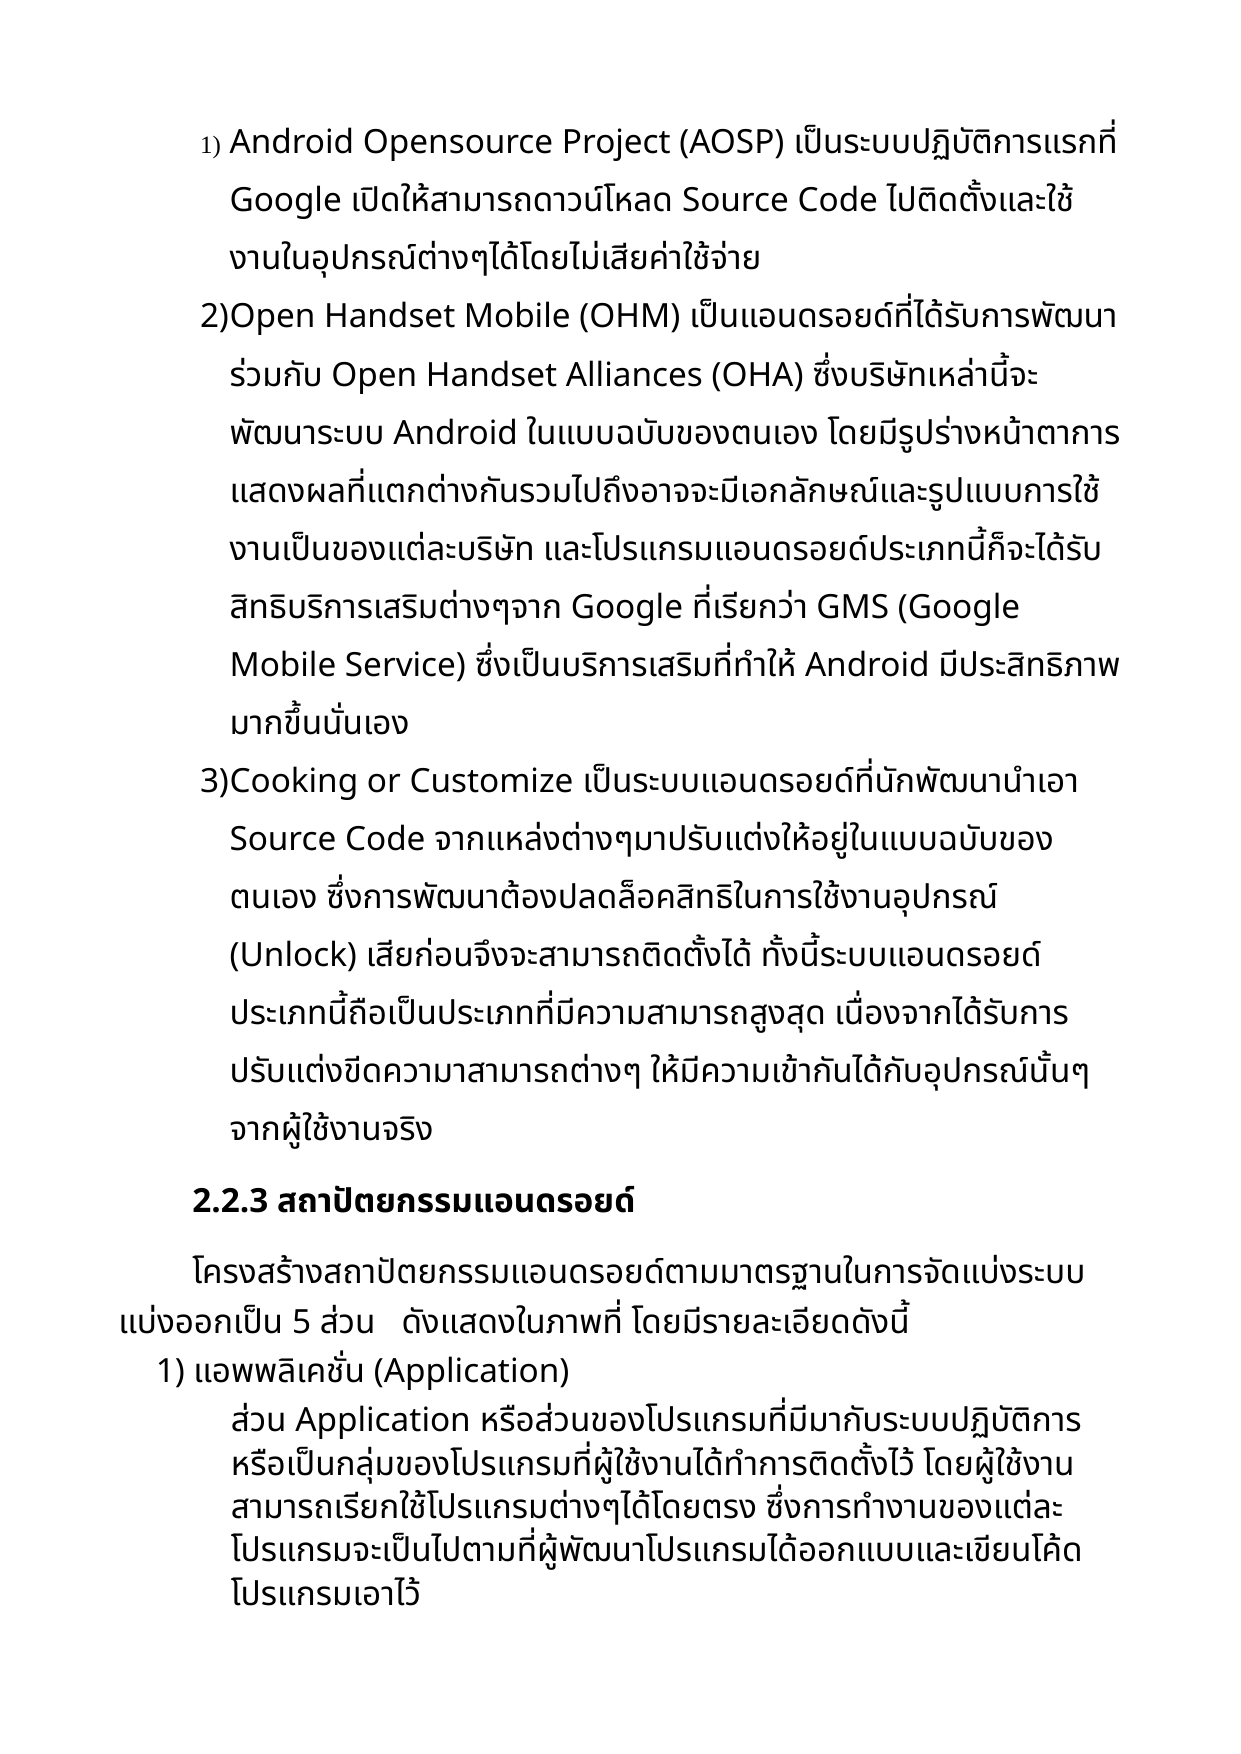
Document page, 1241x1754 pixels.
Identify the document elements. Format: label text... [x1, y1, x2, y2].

text โครงสร้างสถาปัตยกรรมแอนดรอยด์ตามมาตรฐานในการจัดแบ่งระบบแบ่งออกเป็น 5 ส่วน ดังแสดงในภาพที่ โดยมีรายละเอียดดังนี้ [118, 1248, 1122, 1347]
list Android Opensource Project (AOSP) เป็นระบบปฏิบัติการแรกที่ Google เปิดให้สามารถดาวน์โหลด Source Code ไปติดตั้งและใช้งานในอุปกรณ์ต่างๆได้โดยไม่เสียค่าใช้จ่าย [200, 118, 1122, 285]
list แอพพลิเคชั่น (Application) [156, 1347, 1122, 1396]
text 2.2.3 สถาปัตยกรรมแอนดรอยด์ [118, 1177, 1122, 1226]
list Cooking or Customize เป็นระบบแอนดรอยด์ที่นักพัฒนานำเอา Source Code จากแหล่งต่างๆมาปรับแต่งให้อยู่ในแบบฉบับของตนเอง ซึ่งการพัฒนาต้องปลดล็อคสิทธิในการใช้งานอุปกรณ์ (Unlock) เสียก่อนจึงจะสามารถติดตั้งได้ ทั้งนี้ระบบแอนดรอยด์ประเภทนี้ถือเป็นประเภทที่มีความสามารถสูงสุด เนื่องจากได้รับการปรับแต่งขีดความาสามารถต่างๆ ให้มีความเข้ากันได้กับอุปกรณ์นั้นๆ จากผู้ใช้งานจริง [200, 757, 1122, 1155]
list ส่วน Application หรือส่วนของโปรแกรมที่มีมากับระบบปฏิบัติการ หรือเป็นกลุ่มของโปรแกรมที่ผู้ใช้งานได้ทำการติดตั้งไว้ โดยผู้ใช้งานสามารถเรียกใช้โปรแกรมต่างๆได้โดยตรง ซึ่งการทำงานของแต่ละโปรแกรมจะเป็นไปตามที่ผู้พัฒนาโปรแกรมได้ออกแบบและเขียนโค้ดโปรแกรมเอาไว้ [193, 1396, 1122, 1619]
list Open Handset Mobile (OHM) เป็นแอนดรอยด์ที่ได้รับการพัฒนาร่วมกับ Open Handset Alliances (OHA) ซึ่งบริษัทเหล่านี้จะพัฒนาระบบ Android ในแบบฉบับของตนเอง โดยมีรูปร่างหน้าตาการแสดงผลที่แตกต่างกันรวมไปถึงอาจจะมีเอกลักษณ์และรูปแบบการใช้งานเป็นของแต่ละบริษัท และโปรแกรมแอนดรอยด์ประเภทนี้ก็จะได้รับสิทธิบริการเสริมต่างๆจาก Google ที่เรียกว่า GMS (Google Mobile Service) ซึ่งเป็นบริการเสริมที่ทำให้ Android มีประสิทธิภาพมากขึ้นนั่นเอง [200, 292, 1122, 749]
